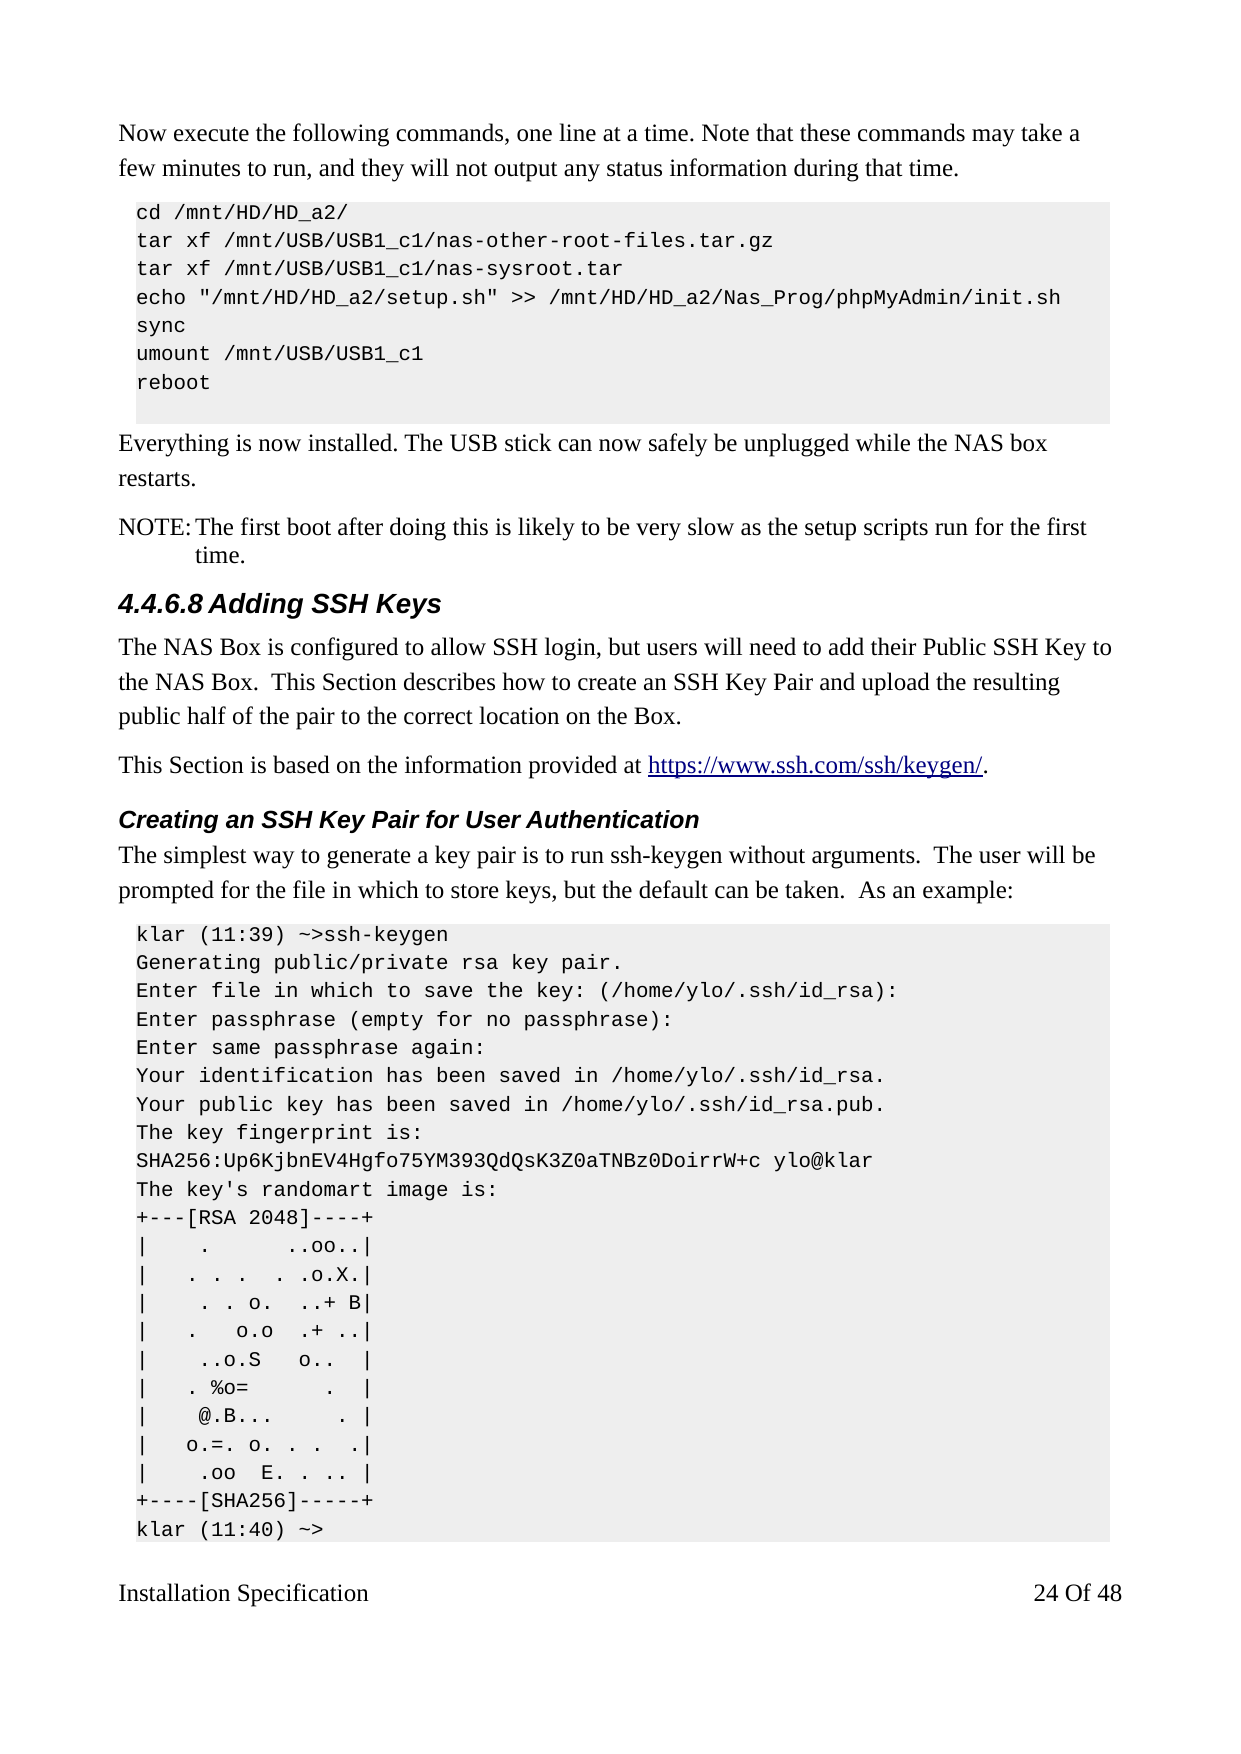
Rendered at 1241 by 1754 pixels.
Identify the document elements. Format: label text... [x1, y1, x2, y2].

subtitle Creating an SSH Key Pair for User Authentication [118, 806, 1122, 834]
text tar xf /mnt/USB/USB1_c1/nas-other-root-files.tar.gz [136, 230, 1110, 254]
text sync [136, 315, 1110, 339]
text Everything is now installed. The USB stick can now safely be unplugged while the NAS box restarts. [118, 428, 1122, 492]
text +----[SHA256]-----+ [136, 1491, 1110, 1514]
text cd /mnt/HD/HD_a2/ [136, 202, 1110, 225]
text The NAS Box is configured to allow SSH login, but users will need to add their Public SSH Key to the NAS Box. This Section describes how to create an SSH Key Pair and upload the resulting public half of the pair to the correct location on the Box. [118, 632, 1122, 730]
text tar xf /mnt/USB/USB1_c1/nas-sysroot.tar [136, 258, 1110, 282]
text | .oo E. . .. | [136, 1462, 1110, 1486]
text Enter passphrase (empty for no passphrase): [136, 1009, 1110, 1032]
text reboot [136, 372, 1110, 395]
text Your identification has been saved in /home/ylo/.ssh/id_rsa. [136, 1066, 1110, 1089]
text Generating public/private rsa key pair. [136, 952, 1110, 976]
text | . . o. ..+ B| [136, 1292, 1110, 1316]
text The key fingerprint is: [136, 1122, 1110, 1146]
text klar (11:40) ~> [136, 1519, 1110, 1542]
text | @.B... . | [136, 1406, 1110, 1429]
text Now execute the following commands, one line at a time. Note that these commands may take a few minutes to run, and they will not output any status information during that time. [118, 118, 1122, 181]
text Your public key has been saved in /home/ylo/.ssh/id_rsa.pub. [136, 1094, 1110, 1117]
text | . ..oo..| [136, 1236, 1110, 1259]
text The simplest way to generate a key pair is to run ssh-keygen without arguments. The user will be prompted for the file in which to store keys, but the default can be taken. As an example: [118, 840, 1122, 903]
text Enter same passphrase again: [136, 1037, 1110, 1061]
subtitle Adding SSH Keys [118, 588, 1122, 620]
text echo "/mnt/HD/HD_a2/setup.sh" >> /mnt/HD/HD_a2/Nas_Prog/phpMyAdmin/init.sh [136, 287, 1110, 310]
text | . %o= . | [136, 1377, 1110, 1401]
text The key's randomart image is: [136, 1179, 1110, 1202]
text | o.=. o. . . .| [136, 1434, 1110, 1457]
text This Section is based on the information provided at https://www.ssh.com/ssh/keygen/. [118, 750, 1122, 779]
text +---[RSA 2048]----+ [136, 1207, 1110, 1231]
text klar (11:39) ~>ssh-keygen [136, 924, 1110, 947]
text | . . . . .o.X.| [136, 1264, 1110, 1287]
text NOTE: The first boot after doing this is likely to be very slow as the setup scripts run for the first time. [118, 512, 1122, 569]
text Enter file in which to save the key: (/home/ylo/.ssh/id_rsa): [136, 981, 1110, 1004]
text umount /mnt/USB/USB1_c1 [136, 343, 1110, 367]
text | . o.o .+ ..| [136, 1321, 1110, 1344]
text | ..o.S o.. | [136, 1349, 1110, 1372]
text SHA256:Up6KjbnEV4Hgfo75YM393QdQsK3Z0aTNBz0DoirrW+c ylo@klar [136, 1151, 1110, 1174]
